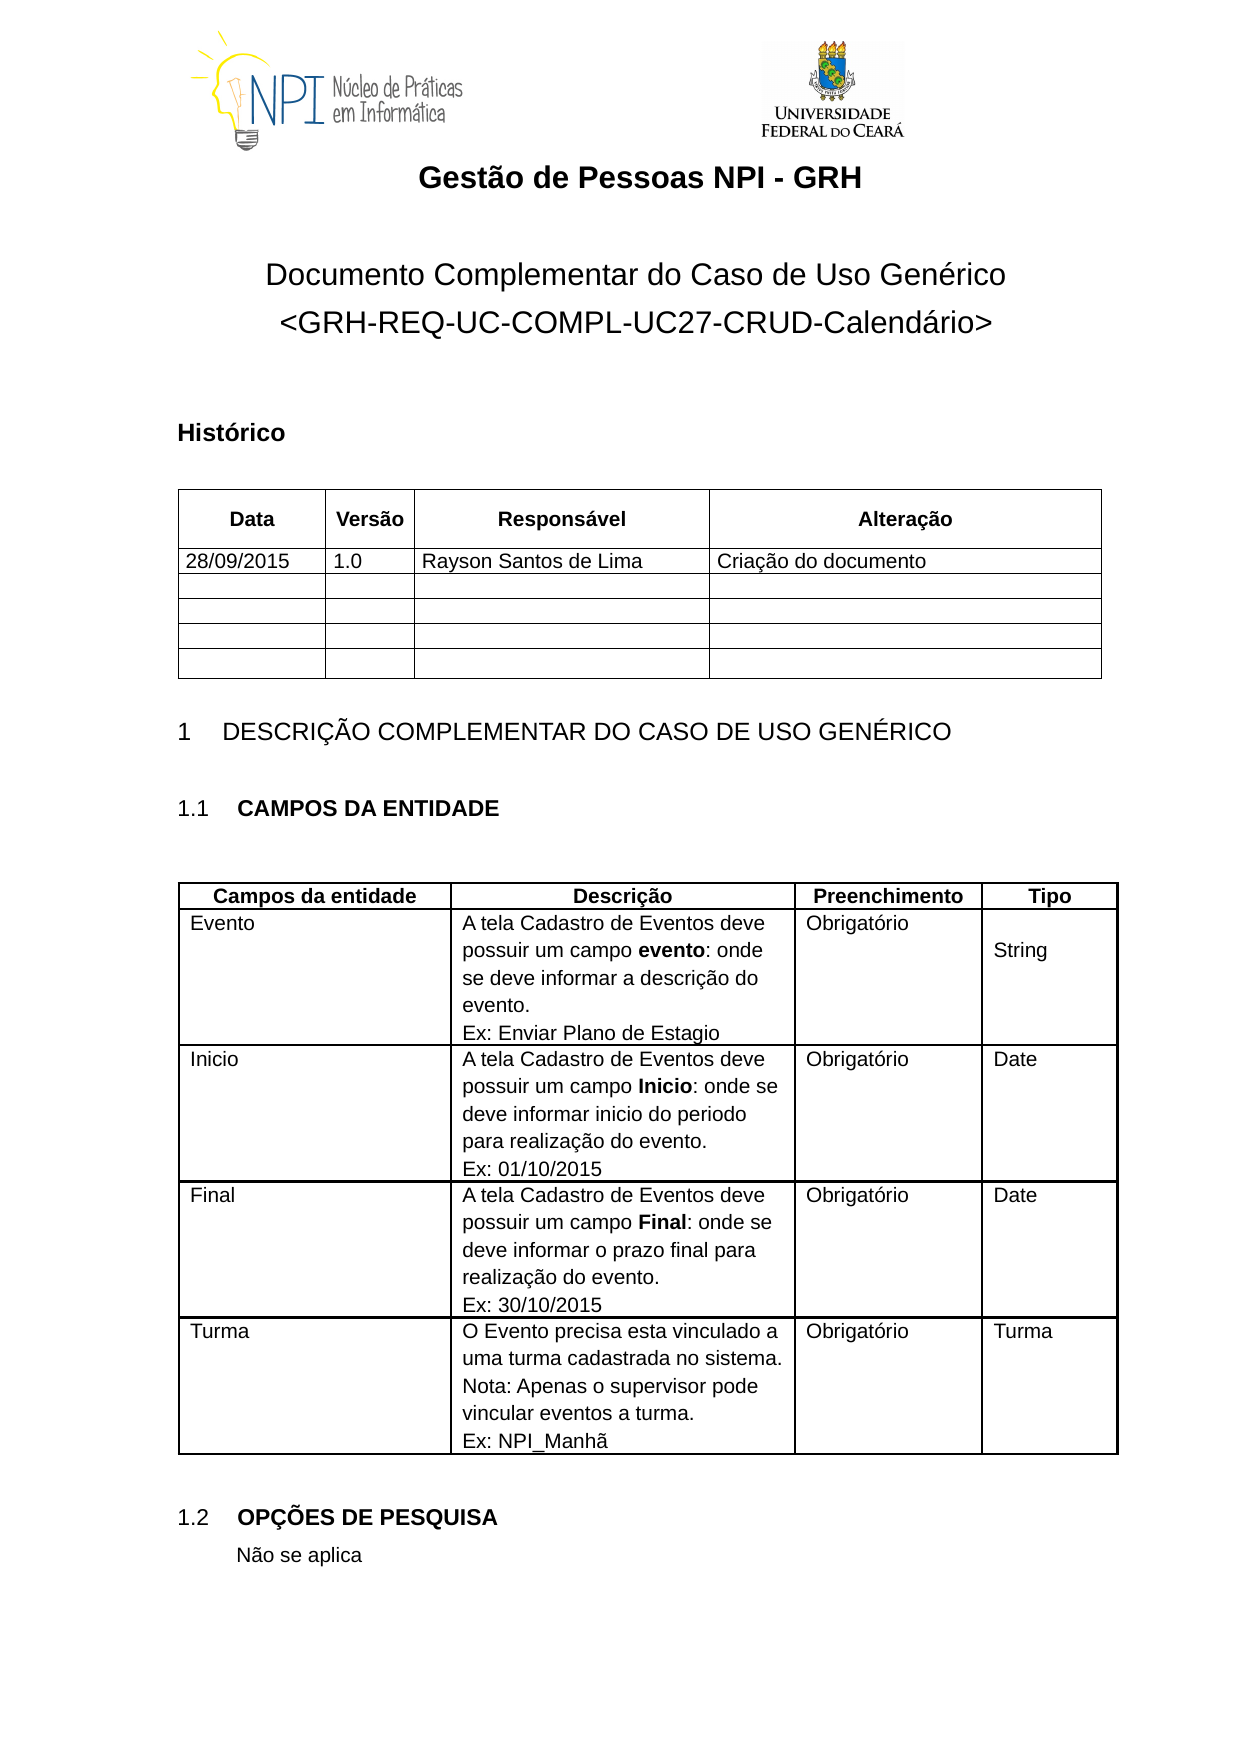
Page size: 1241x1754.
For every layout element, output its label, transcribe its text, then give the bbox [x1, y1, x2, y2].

text Documento Complementar do Caso de Uso Genérico [177, 256, 1104, 292]
table_cell [710, 599, 1101, 623]
table_cell String [983, 910, 1116, 1044]
table_cell [179, 599, 325, 623]
subtitle OPÇÕES DE PESQUISA [177, 1504, 1104, 1530]
table_cell A tela Cadastro de Eventos deve possuir um campo Inicio: onde se deve informar inicio do periodo para realização do evento. Ex: 01/10/2015 [452, 1046, 794, 1180]
table_header Data [179, 490, 325, 548]
table_cell Date [983, 1046, 1116, 1180]
table_cell [326, 624, 414, 648]
table_header Versão [326, 490, 414, 548]
table_cell Date [983, 1183, 1116, 1316]
table_cell Evento [180, 910, 450, 1044]
subtitle Descrição complementar do caso de uso genérico [177, 717, 1104, 745]
table_cell Turma [180, 1319, 450, 1452]
table_cell Obrigatório [796, 1183, 981, 1316]
table_cell [415, 624, 709, 648]
text Histórico [177, 418, 1104, 447]
table_cell [179, 624, 325, 648]
picture [181, 22, 472, 159]
table_cell [415, 649, 709, 678]
table_cell [710, 649, 1101, 678]
table_cell [415, 574, 709, 598]
table_cell O Evento precisa esta vinculado a uma turma cadastrada no sistema. Nota: Apenas o supervisor pode vincular eventos a turma. Ex: NPI_Manhã [452, 1319, 794, 1452]
table_cell [710, 624, 1101, 648]
table_header Alteração [710, 490, 1101, 548]
table_header Tipo [983, 884, 1116, 908]
table_cell [710, 574, 1101, 598]
table_cell Criação do documento [710, 549, 1101, 573]
text <GRH-REQ-UC-COMPL-UC27-CRUD-Calendário> [177, 304, 1104, 340]
picture [761, 41, 905, 139]
table_cell A tela Cadastro de Eventos deve possuir um campo evento: onde se deve informar a descrição do evento. Ex: Enviar Plano de Estagio [452, 910, 794, 1044]
table_header Responsável [415, 490, 709, 548]
table_header Campos da entidade [180, 884, 450, 908]
table_cell Final [180, 1183, 450, 1316]
subtitle CAMPOS DA ENTIDADE [177, 795, 1104, 822]
text Gestão de Pessoas NPI - GRH [177, 125, 1104, 195]
table_cell [326, 574, 414, 598]
table_header Descrição [452, 884, 794, 908]
table_cell Inicio [180, 1046, 450, 1180]
table_cell [179, 649, 325, 678]
table_cell Obrigatório [796, 910, 981, 1044]
table_cell 28/09/2015 [179, 549, 325, 573]
table_cell Obrigatório [796, 1319, 981, 1452]
table_cell [179, 574, 325, 598]
table_cell Obrigatório [796, 1046, 981, 1180]
table_cell [326, 599, 414, 623]
table_header Preenchimento [796, 884, 981, 908]
table_cell [326, 649, 414, 678]
table_cell Turma [983, 1319, 1116, 1452]
text Não se aplica [236, 1542, 1104, 1566]
table_cell Rayson Santos de Lima [415, 549, 709, 573]
table_cell 1.0 [326, 549, 414, 573]
table_cell A tela Cadastro de Eventos deve possuir um campo Final: onde se deve informar o prazo final para realização do evento. Ex: 30/10/2015 [452, 1183, 794, 1316]
table_cell [415, 599, 709, 623]
